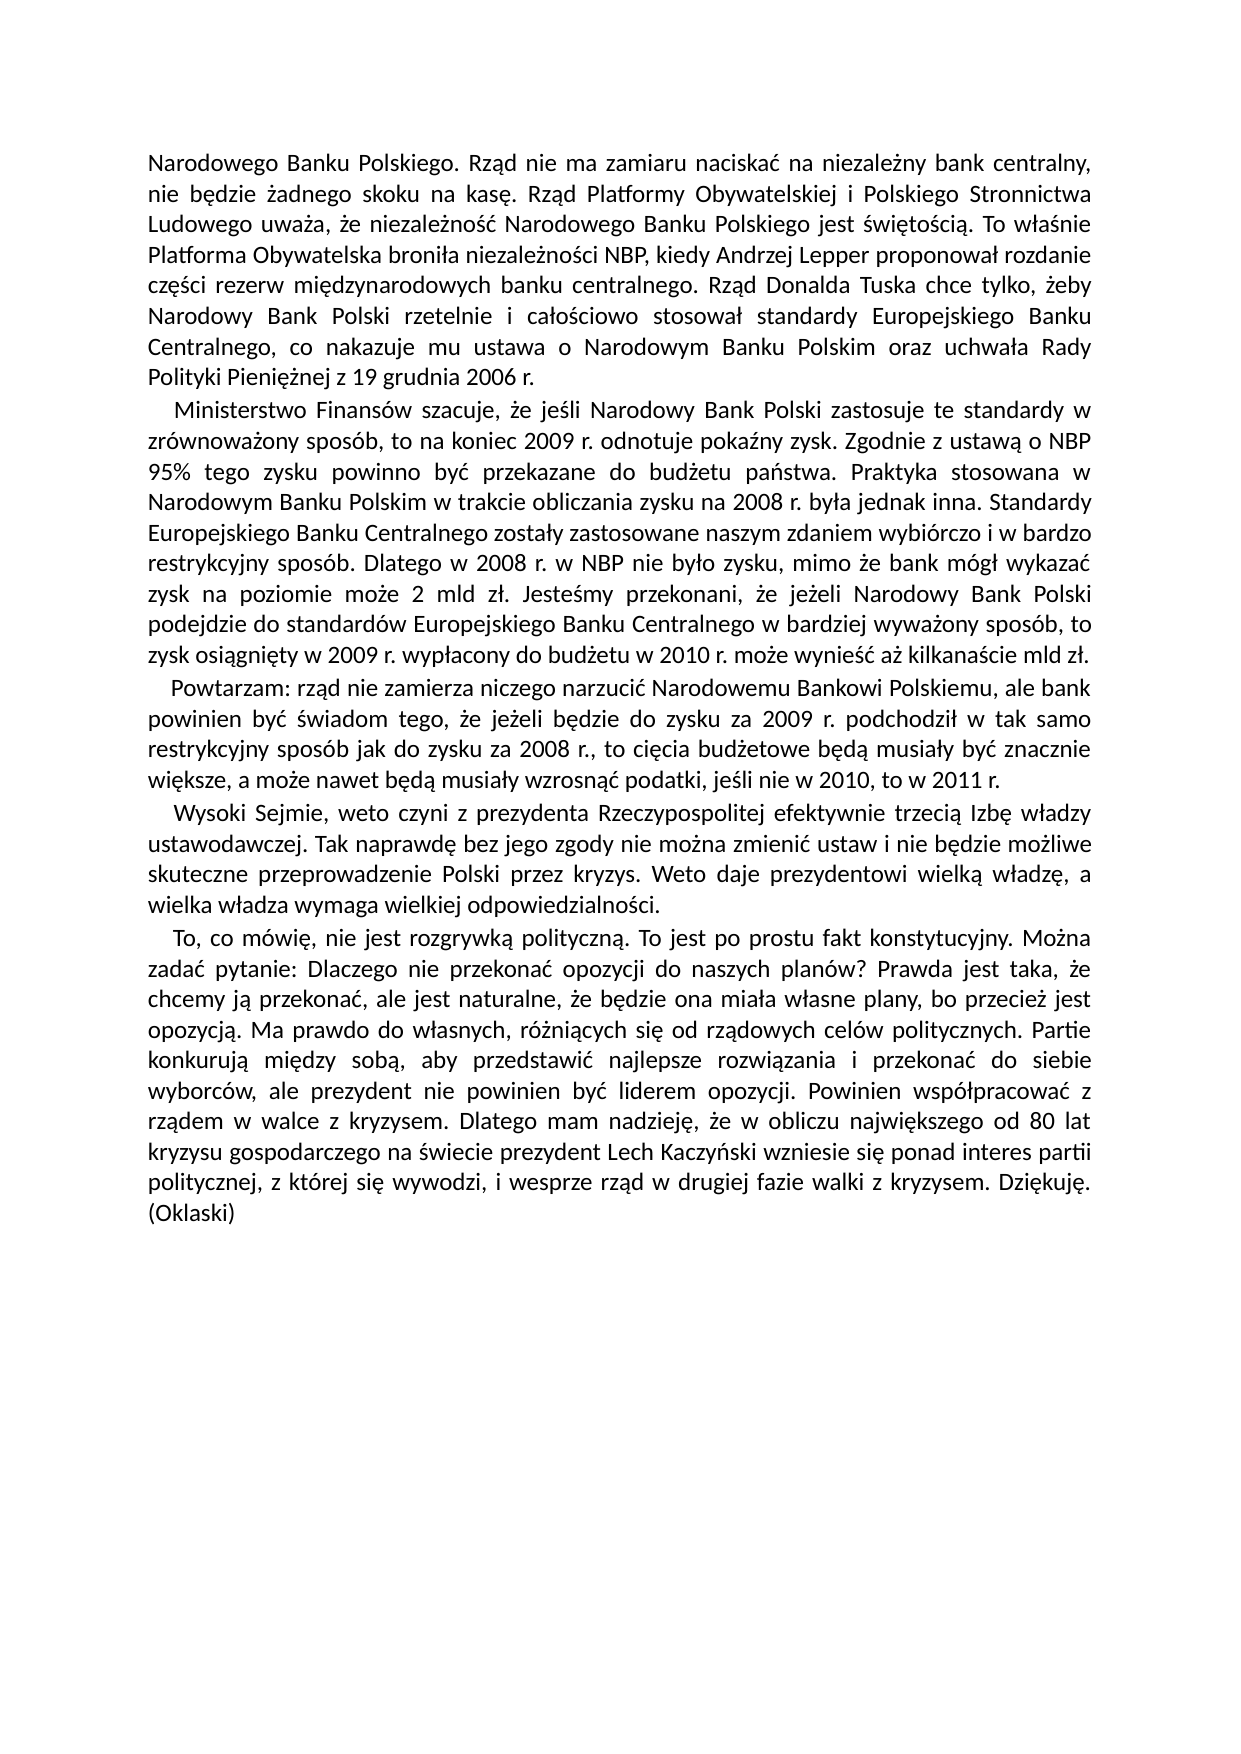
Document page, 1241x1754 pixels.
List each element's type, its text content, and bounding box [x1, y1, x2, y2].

text Wysoki Sejmie, weto czyni z prezydenta Rzeczypospolitej efektywnie trzecią Izbę władzy ustawodawczej. Tak naprawdę bez jego zgody nie można zmienić ustaw i nie będzie możliwe skuteczne przeprowadzenie Polski przez kryzys. Weto daje prezydentowi wielką władzę, a wielka władza wymaga wielkiej odpowiedzialności. [148, 797, 1093, 919]
text To, co mówię, nie jest rozgrywką polityczną. To jest po prostu fakt konstytucyjny. Można zadać pytanie: Dlaczego nie przekonać opozycji do naszych planów? Prawda jest taka, że chcemy ją przekonać, ale jest naturalne, że będzie ona miała własne plany, bo przecież jest opozycją. Ma prawdo do własnych, różniących się od rządowych celów politycznych. Partie konkurują między sobą, aby przedstawić najlepsze rozwiązania i przekonać do siebie wyborców, ale prezydent nie powinien być liderem opozycji. Powinien współpracować z rządem w walce z kryzysem. Dlatego mam nadzieję, że w obliczu największego od 80 lat kryzysu gospodarczego na świecie prezydent Lech Kaczyński wzniesie się ponad interes partii politycznej, z której się wywodzi, i wesprze rząd w drugiej fazie walki z kryzysem. Dziękuję. (Oklaski) [148, 922, 1093, 1227]
text Ministerstwo Finansów szacuje, że jeśli Narodowy Bank Polski zastosuje te standardy w zrównoważony sposób, to na koniec 2009 r. odnotuje pokaźny zysk. Zgodnie z ustawą o NBP 95% tego zysku powinno być przekazane do budżetu państwa. Praktyka stosowana w Narodowym Banku Polskim w trakcie obliczania zysku na 2008 r. była jednak inna. Standardy Europejskiego Banku Centralnego zostały zastosowane naszym zdaniem wybiórczo i w bardzo restrykcyjny sposób. Dlatego w 2008 r. w NBP nie było zysku, mimo że bank mógł wykazać zysk na poziomie może 2 mld zł. Jesteśmy przekonani, że jeżeli Narodowy Bank Polski podejdzie do standardów Europejskiego Banku Centralnego w bardziej wyważony sposób, to zysk osiągnięty w 2009 r. wypłacony do budżetu w 2010 r. może wynieść aż kilkanaście mld zł. [148, 395, 1093, 669]
text Powtarzam: rząd nie zamierza niczego narzucić Narodowemu Bankowi Polskiemu, ale bank powinien być świadom tego, że jeżeli będzie do zysku za 2009 r. podchodził w tak samo restrykcyjny sposób jak do zysku za 2008 r., to cięcia budżetowe będą musiały być znacznie większe, a może nawet będą musiały wzrosnąć podatki, jeśli nie w 2010, to w 2011 r. [148, 672, 1093, 794]
text Narodowego Banku Polskiego. Rząd nie ma zamiaru naciskać na niezależny bank centralny, nie będzie żadnego skoku na kasę. Rząd Platformy Obywatelskiej i Polskiego Stronnictwa Ludowego uważa, że niezależność Narodowego Banku Polskiego jest świętością. To właśnie Platforma Obywatelska broniła niezależności NBP, kiedy Andrzej Lepper proponował rozdanie części rezerw międzynarodowych banku centralnego. Rząd Donalda Tuska chce tylko, żeby Narodowy Bank Polski rzetelnie i całościowo stosował standardy Europejskiego Banku Centralnego, co nakazuje mu ustawa o Narodowym Banku Polskim oraz uchwała Rady Polityki Pieniężnej z 19 grudnia 2006 r. [148, 148, 1093, 392]
